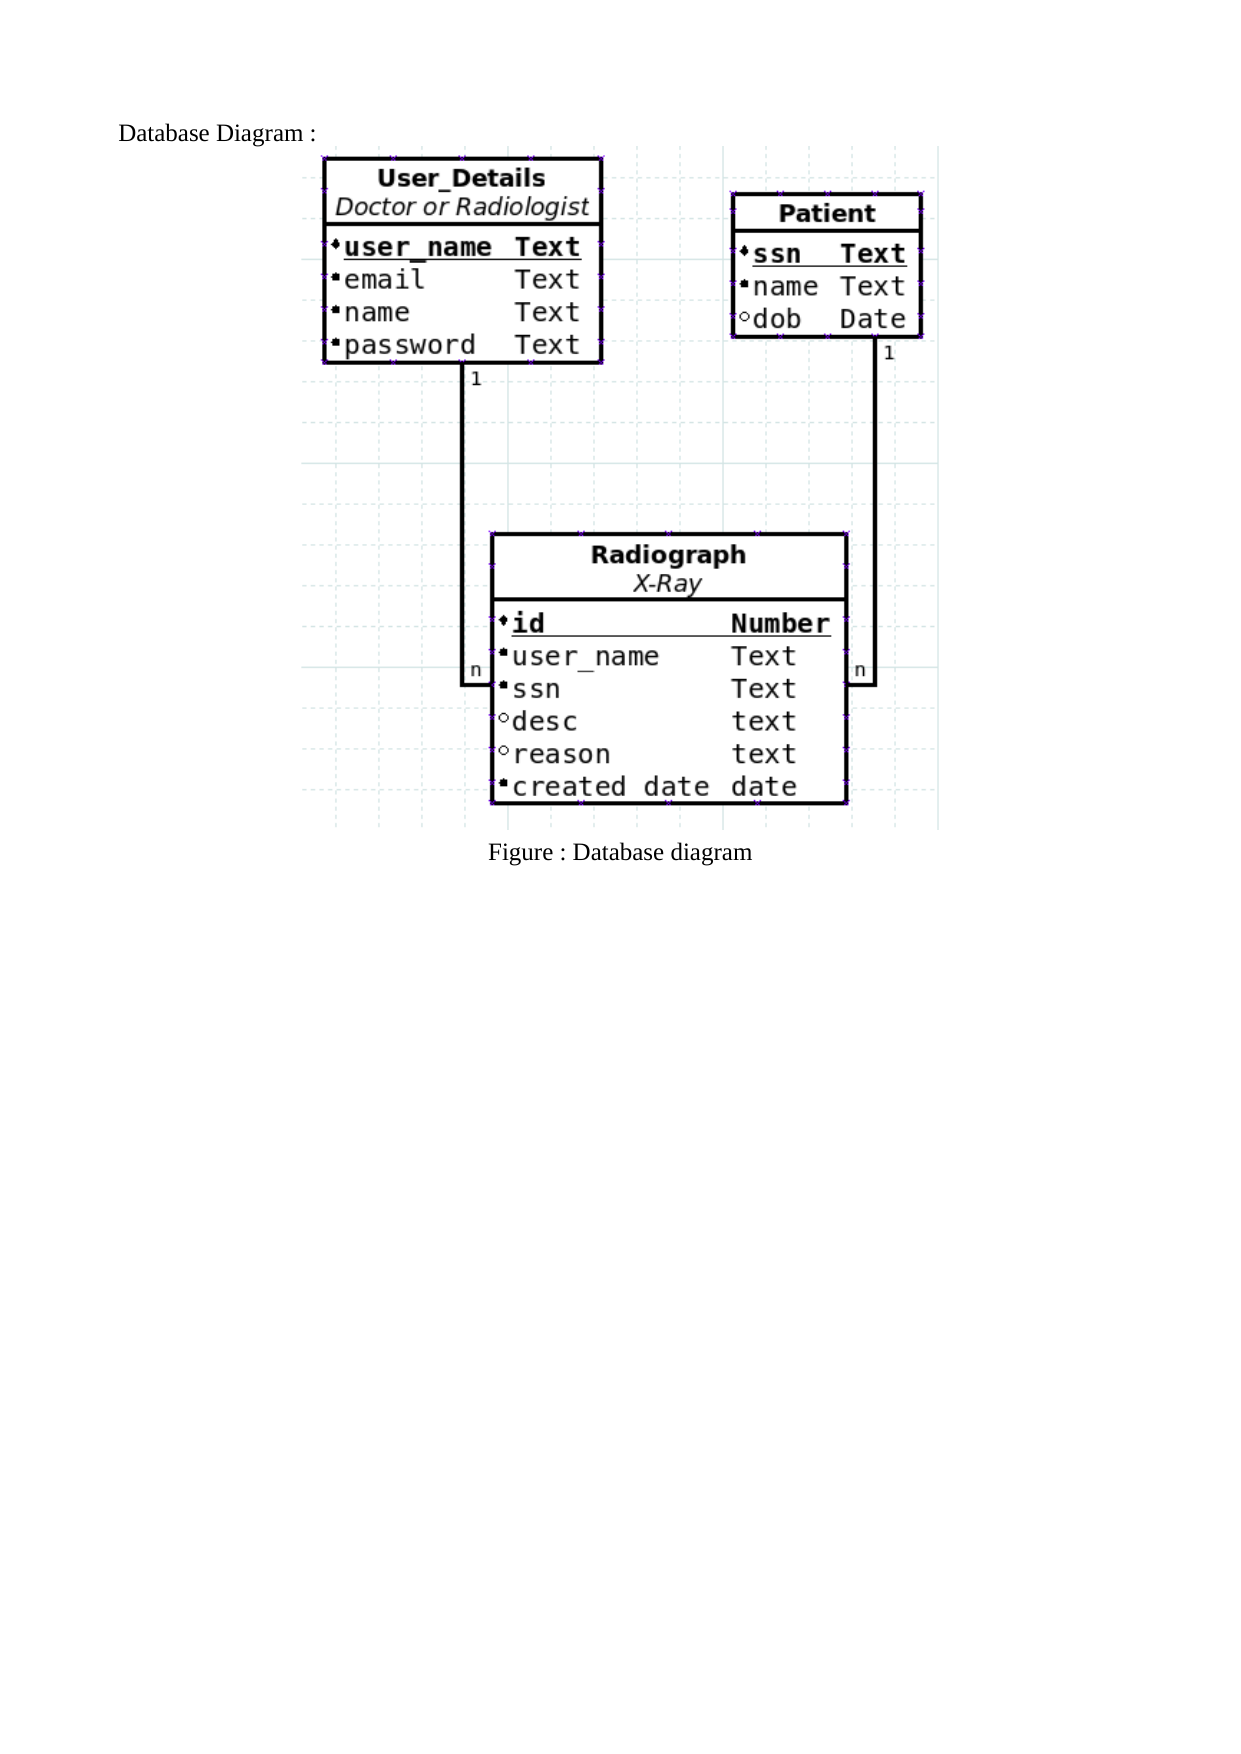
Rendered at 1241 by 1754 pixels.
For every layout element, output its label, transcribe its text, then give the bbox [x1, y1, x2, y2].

text Database Diagram : [118, 118, 1122, 147]
picture [301, 146, 939, 830]
text Figure : Database diagram [118, 837, 1122, 866]
